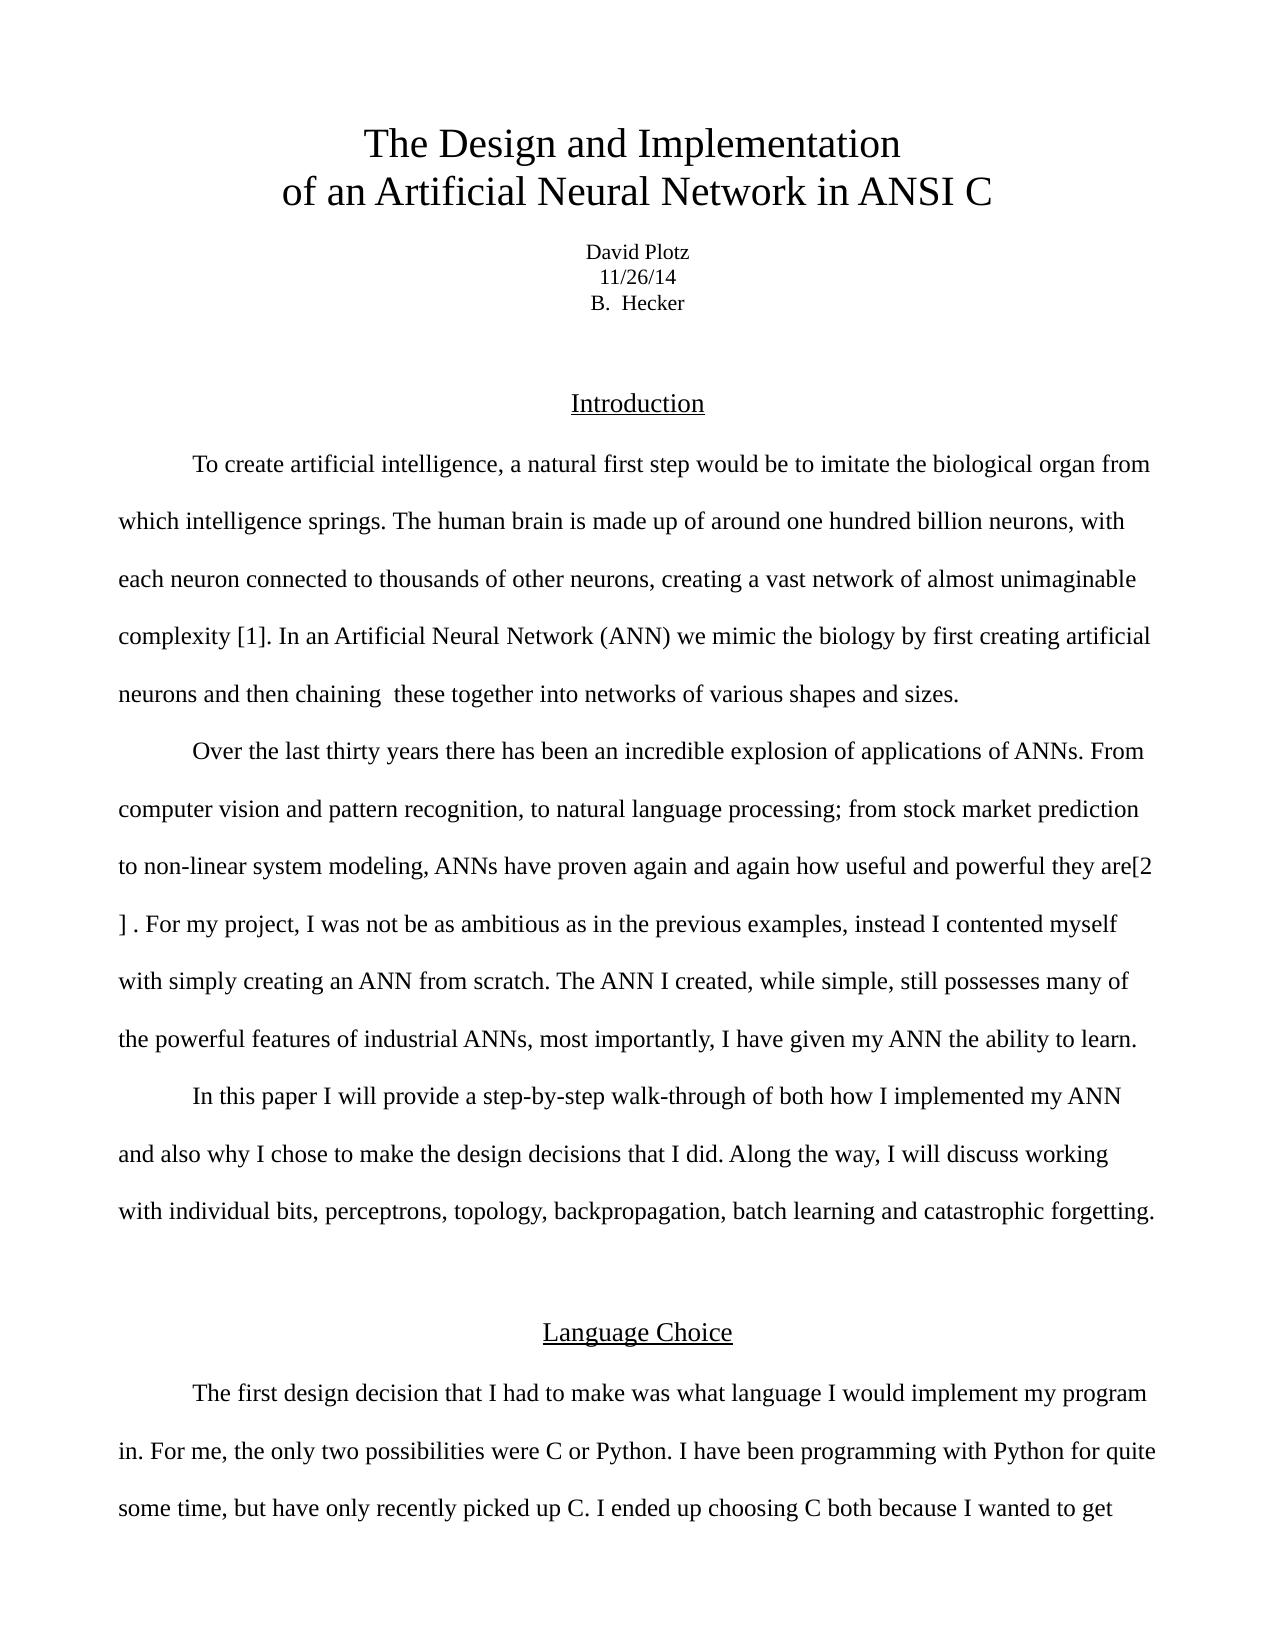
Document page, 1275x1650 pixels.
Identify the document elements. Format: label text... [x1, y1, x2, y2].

text Over the last thirty years there has been an incredible explosion of applications of ANNs. From computer vision and pattern recognition, to natural language processing; from stock market prediction to non-linear system modeling, ANNs have proven again and again how useful and powerful they are[2 ] . For my project, I was not be as ambitious as in the previous examples, instead I contented myself with simply creating an ANN from scratch. The ANN I created, while simple, still possesses many of the powerful features of industrial ANNs, most importantly, I have given my ANN the ability to learn. [118, 736, 1157, 1053]
text The first design decision that I had to make was what language I would implement my program in. For me, the only two possibilities were C or Python. I have been programming with Python for quite some time, but have only recently picked up C. I ended up choosing C both because I wanted to get [118, 1378, 1157, 1522]
text In this paper I will provide a step-by-step walk-through of both how I implemented my ANN and also why I chose to make the design decisions that I did. Along the way, I will discuss working with individual bits, perceptrons, topology, backpropagation, batch learning and catastrophic forgetting. [118, 1081, 1157, 1225]
text B. Hecker [118, 289, 1157, 315]
text of an Artificial Neural Network in ANSI C [118, 166, 1157, 214]
text David Plotz [118, 239, 1157, 264]
text Introduction [118, 387, 1157, 418]
text To create artificial intelligence, a natural first step would be to imitate the biological organ from which intelligence springs. The human brain is made up of around one hundred billion neurons, with each neuron connected to thousands of other neurons, creating a vast network of almost unimaginable complexity [1]. In an Artificial Neural Network (ANN) we mimic the biology by first creating artificial neurons and then chaining these together into networks of various shapes and sizes. [118, 449, 1157, 708]
text The Design and Implementation [118, 118, 1157, 166]
text 11/26/14 [118, 264, 1157, 289]
text Language Choice [118, 1316, 1157, 1347]
